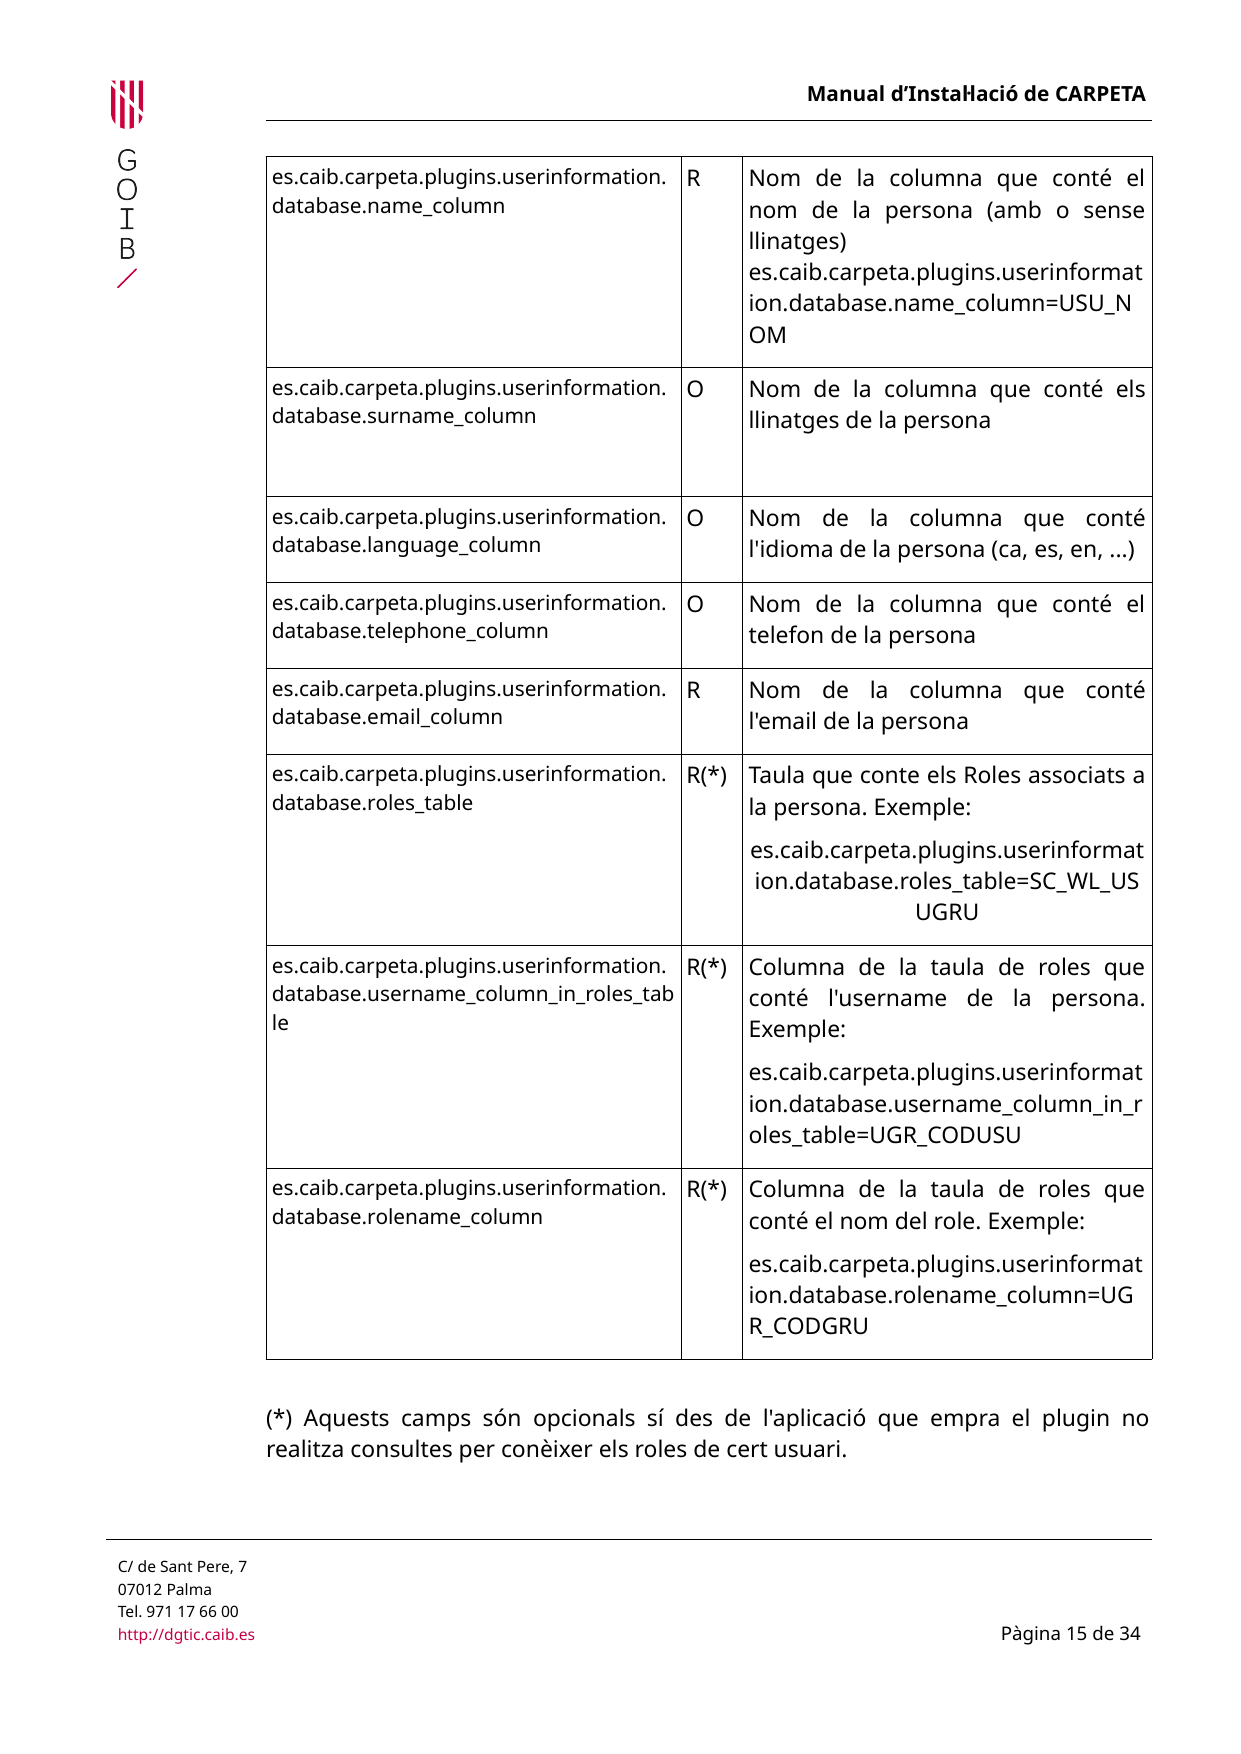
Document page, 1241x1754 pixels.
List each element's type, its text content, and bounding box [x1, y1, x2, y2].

table_cell O [682, 368, 742, 496]
picture [82, 57, 172, 319]
table_cell es.caib.carpeta.plugins.userinformation.database.name_column [267, 157, 681, 367]
table_cell Nom de la columna que conté els llinatges de la persona [743, 368, 1152, 496]
table_cell Columna de la taula de roles que conté el nom del role. Exemple: es.caib.carpeta.plugins.userinformation.database.rolename_column=UGR_CODGRU [743, 1169, 1152, 1359]
table_cell es.caib.carpeta.plugins.userinformation.database.email_column [267, 669, 681, 754]
table_cell O [682, 583, 742, 668]
table_cell Columna de la taula de roles que conté l'username de la persona. Exemple: es.caib.carpeta.plugins.userinformation.database.username_column_in_roles_table=UGR_CODUSU [743, 946, 1152, 1168]
table_cell Taula que conte els Roles associats a la persona. Exemple: es.caib.carpeta.plugins.userinformation.database.roles_table=SC_WL_USUGRU [743, 755, 1152, 945]
table_cell R(*) [682, 755, 742, 945]
table_cell es.caib.carpeta.plugins.userinformation.database.rolename_column [267, 1169, 681, 1359]
table_cell es.caib.carpeta.plugins.userinformation.database.language_column [267, 497, 681, 582]
table_cell Nom de la columna que conté l'email de la persona [743, 669, 1152, 754]
table_cell es.caib.carpeta.plugins.userinformation.database.roles_table [267, 755, 681, 945]
table_cell R(*) [682, 1169, 742, 1359]
table_cell Nom de la columna que conté l'idioma de la persona (ca, es, en, ...) [743, 497, 1152, 582]
table_cell R(*) [682, 946, 742, 1168]
text (*) Aquests camps són opcionals sí des de l'aplicació que empra el plugin no realitza consultes per conèixer els roles de cert usuari. [266, 1402, 1152, 1464]
table_cell es.caib.carpeta.plugins.userinformation.database.surname_column [267, 368, 681, 496]
table_cell O [682, 497, 742, 582]
table_cell R [682, 157, 742, 367]
table_cell es.caib.carpeta.plugins.userinformation.database.telephone_column [267, 583, 681, 668]
table_cell Nom de la columna que conté el nom de la persona (amb o sense llinatges) es.caib.carpeta.plugins.userinformation.database.name_column=USU_NOM [743, 157, 1152, 367]
table_cell es.caib.carpeta.plugins.userinformation.database.username_column_in_roles_table [267, 946, 681, 1168]
table_cell Nom de la columna que conté el telefon de la persona [743, 583, 1152, 668]
table_cell R [682, 669, 742, 754]
